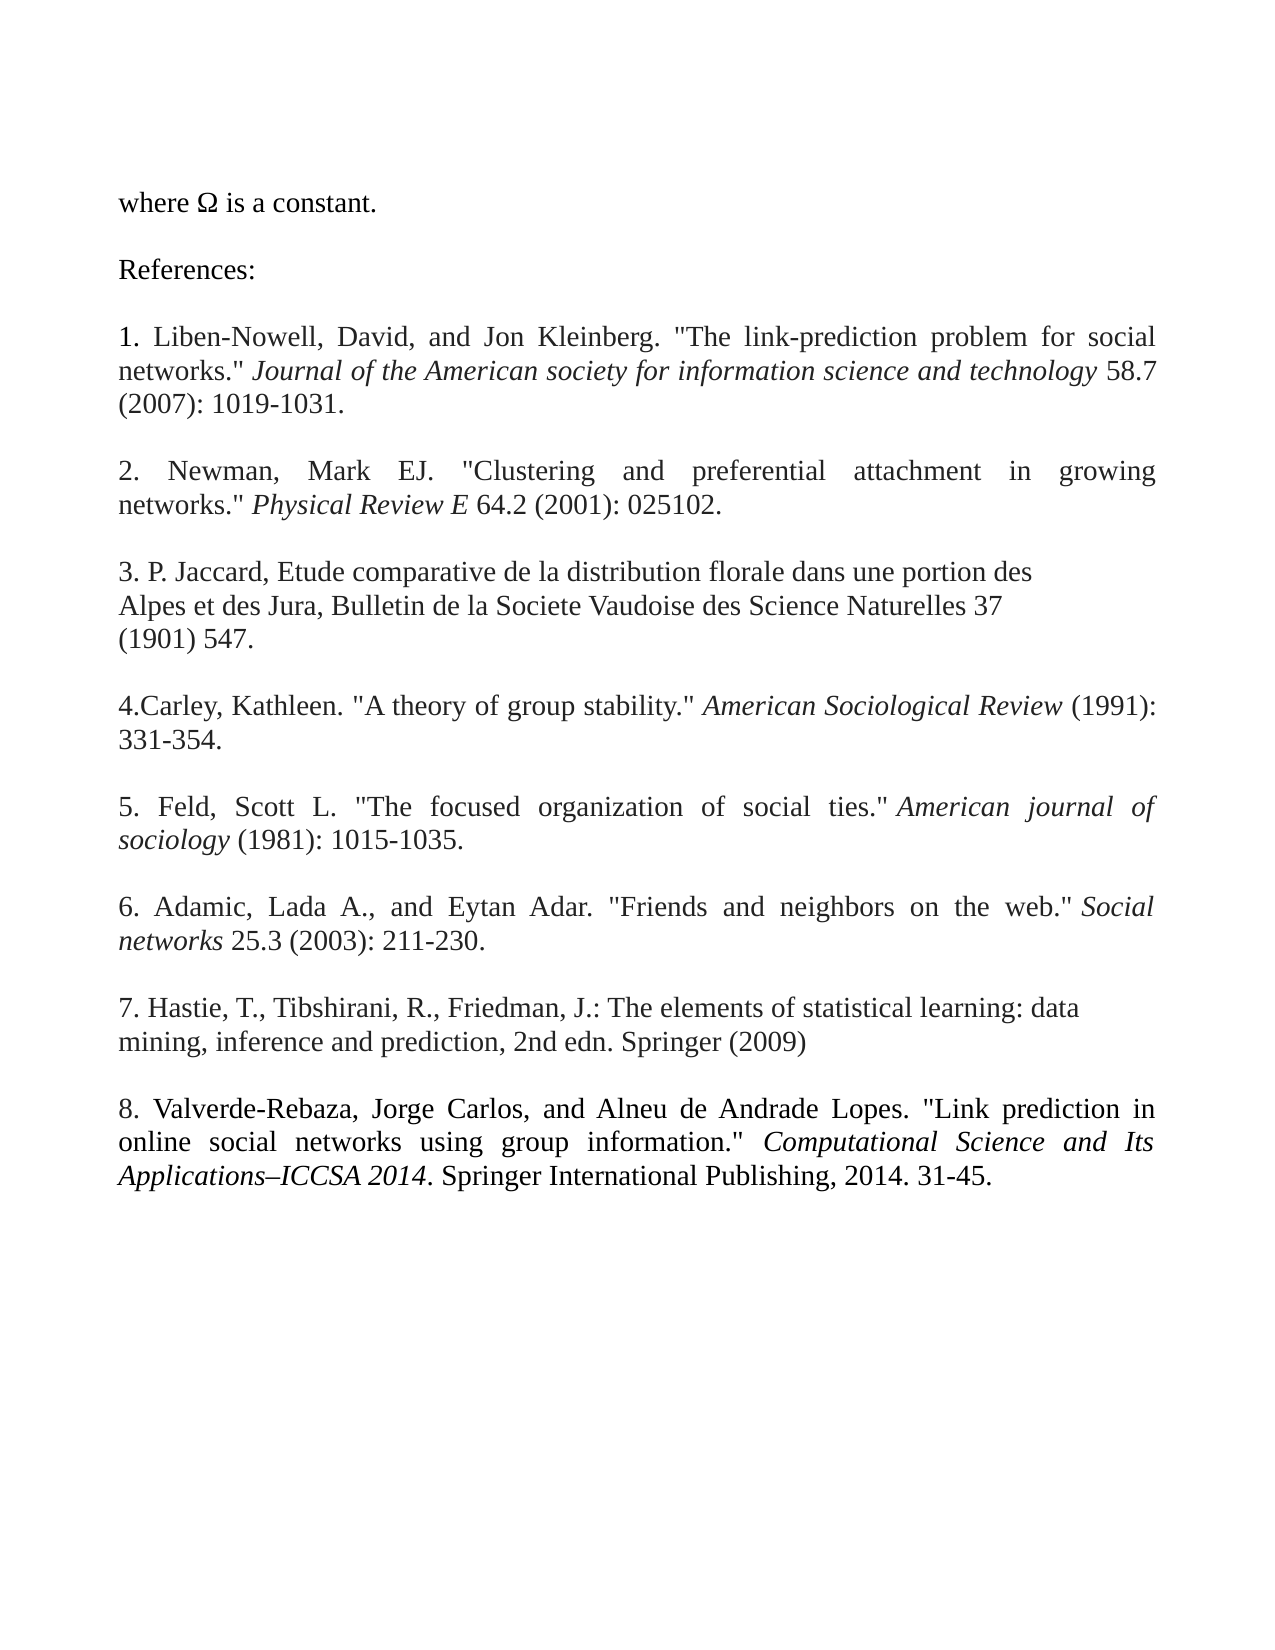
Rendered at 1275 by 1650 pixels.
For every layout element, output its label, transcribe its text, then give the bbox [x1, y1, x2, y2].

text References: [118, 252, 1157, 286]
text where Ω is a constant. [118, 118, 1157, 219]
text 5. Feld, Scott L. "The focused organization of social ties." American journal of sociology (1981): 1015-1035. [118, 789, 1157, 856]
text 6. Adamic, Lada A., and Eytan Adar. "Friends and neighbors on the web." Social networks 25.3 (2003): 211-230. [118, 889, 1157, 957]
text 7. Hastie, T., Tibshirani, R., Friedman, J.: The elements of statistical learning: data [118, 990, 1157, 1024]
text 3. P. Jaccard, Etude comparative de la distribution florale dans une portion des [118, 554, 1157, 588]
text 2. Newman, Mark EJ. "Clustering and preferential attachment in growing networks." Physical Review E 64.2 (2001): 025102. [118, 453, 1157, 521]
text Alpes et des Jura, Bulletin de la Societe Vaudoise des Science Naturelles 37 [118, 588, 1157, 621]
text (1901) 547. [118, 621, 1157, 655]
text mining, inference and prediction, 2nd edn. Springer (2009) [118, 1024, 1157, 1057]
text 8. Valverde-Rebaza, Jorge Carlos, and Alneu de Andrade Lopes. "Link prediction in online social networks using group information." Computational Science and Its Applications–ICCSA 2014. Springer International Publishing, 2014. 31-45. [118, 1091, 1157, 1191]
text 4.Carley, Kathleen. "A theory of group stability." American Sociological Review (1991): 331-354. [118, 688, 1157, 755]
text 1. Liben‐Nowell, David, and Jon Kleinberg. "The link‐prediction problem for social networks." Journal of the American society for information science and technology 58.7 (2007): 1019-1031. [118, 319, 1157, 420]
